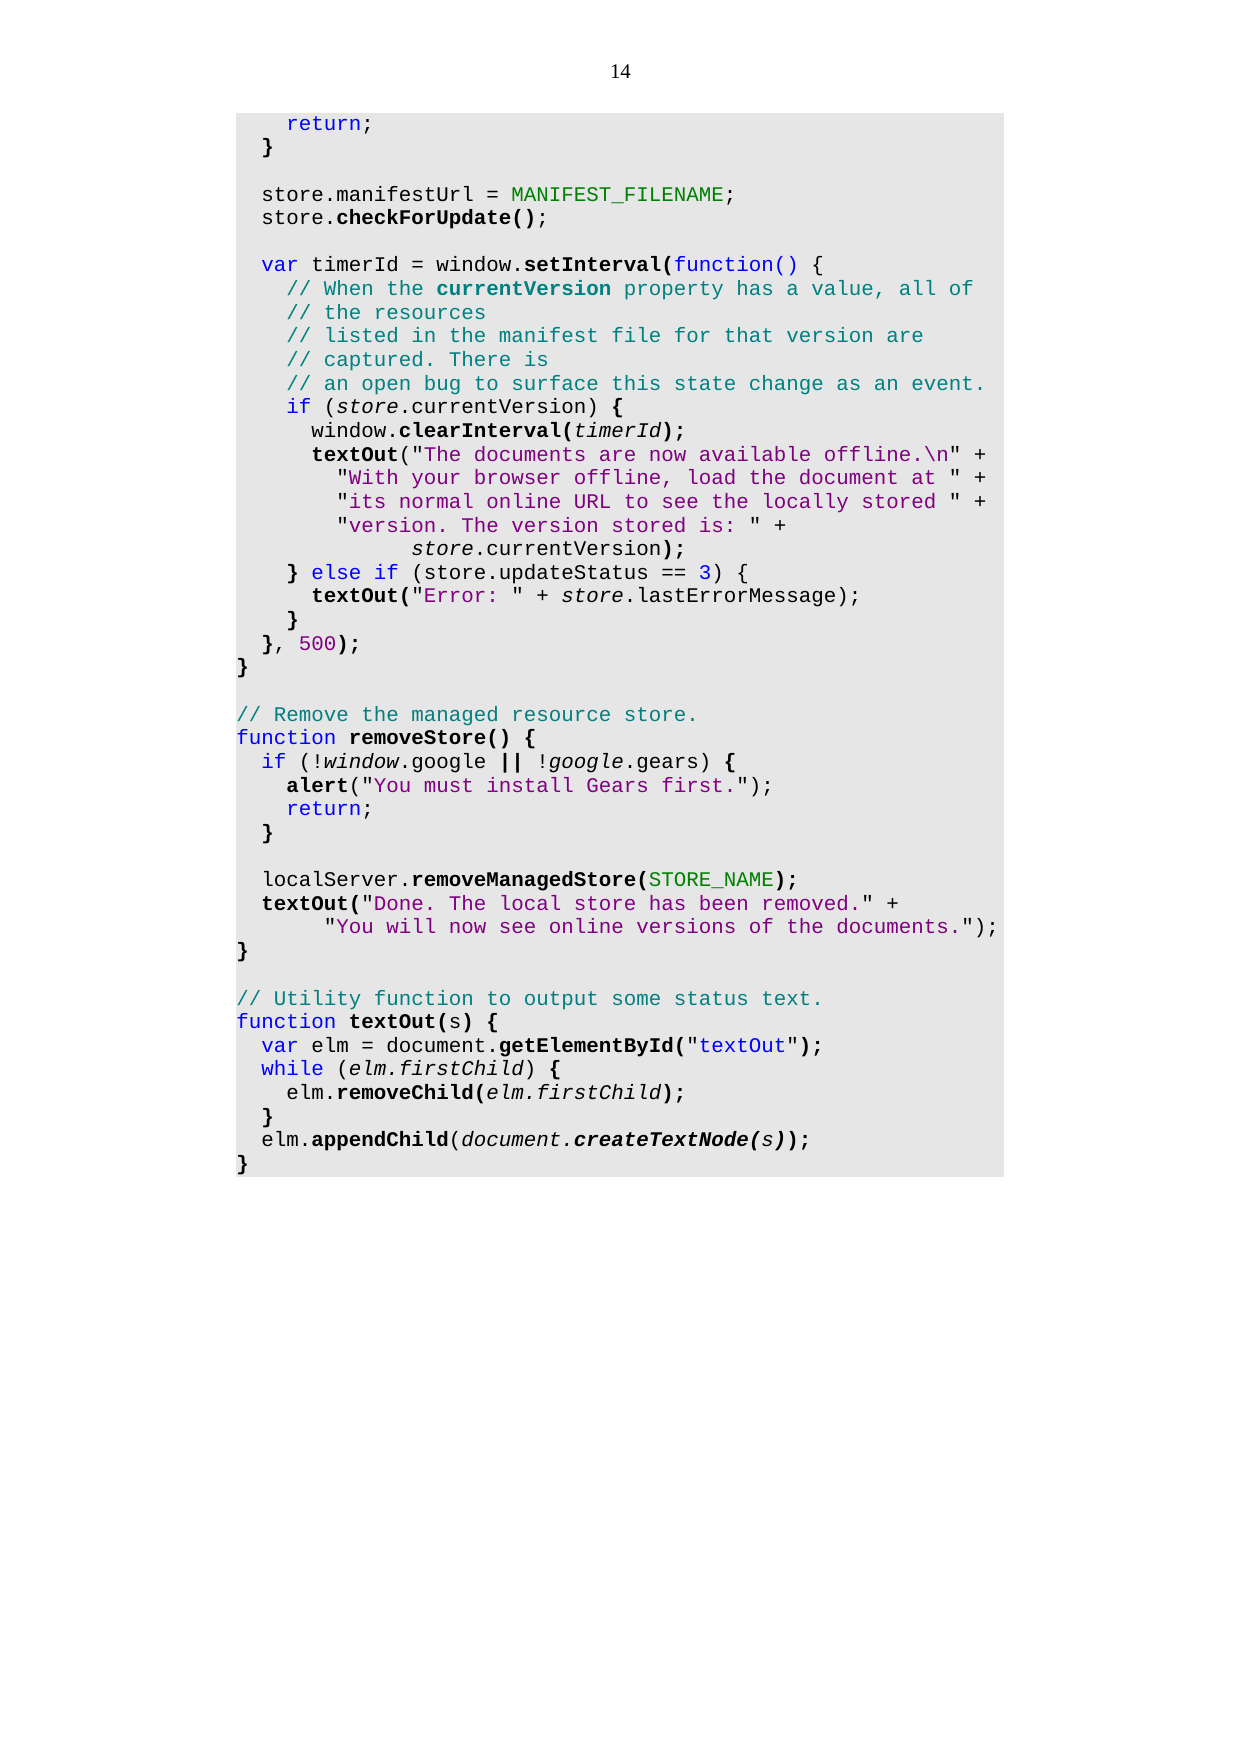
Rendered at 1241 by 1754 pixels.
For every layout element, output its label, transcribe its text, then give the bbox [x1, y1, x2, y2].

text window.clearInterval(timerId); [236, 420, 1004, 444]
text } else if (store.updateStatus == 3) { [236, 562, 1004, 586]
text store.currentVersion); [236, 538, 1004, 562]
text "version. The version stored is: " + [236, 514, 1004, 538]
text } [236, 1106, 1004, 1129]
text store.checkForUpdate(); [236, 207, 1004, 231]
text textOut("Done. The local store has been removed." + [236, 893, 1004, 917]
text "its normal online URL to see the locally stored " + [236, 491, 1004, 514]
text elm.removeChild(elm.firstChild); [236, 1082, 1004, 1106]
text } [236, 609, 1004, 633]
text // the resources [236, 302, 1004, 325]
text return; [236, 113, 1004, 136]
text var timerId = window.setInterval(function() { [236, 254, 1004, 278]
text function textOut(s) { [236, 1011, 1004, 1035]
text "With your browser offline, load the document at " + [236, 467, 1004, 491]
text } [236, 136, 1004, 160]
text } [236, 1153, 1004, 1177]
text // captured. There is [236, 349, 1004, 373]
text // Utility function to output some status text. [236, 987, 1004, 1011]
text // an open bug to surface this state change as an event. [236, 373, 1004, 396]
text // When the currentVersion property has a value, all of [236, 278, 1004, 302]
text return; [236, 798, 1004, 822]
text store.manifestUrl = MANIFEST_FILENAME; [236, 183, 1004, 207]
text } [236, 940, 1004, 964]
text } [236, 822, 1004, 846]
text // listed in the manifest file for that version are [236, 325, 1004, 349]
text while (elm.firstChild) { [236, 1058, 1004, 1082]
text if (store.currentVersion) { [236, 396, 1004, 420]
text textOut("The documents are now available offline.\n" + [236, 444, 1004, 467]
text }, 500); [236, 633, 1004, 656]
text // Remove the managed resource store. [236, 704, 1004, 727]
text if (!window.google || !google.gears) { [236, 751, 1004, 775]
text } [236, 656, 1004, 680]
text function removeStore() { [236, 727, 1004, 751]
text textOut("Error: " + store.lastErrorMessage); [236, 586, 1004, 609]
text alert("You must install Gears first."); [236, 775, 1004, 798]
text localServer.removeManagedStore(STORE_NAME); [236, 869, 1004, 893]
text elm.appendChild(document.createTextNode(s)); [236, 1129, 1004, 1153]
text var elm = document.getElementById("textOut"); [236, 1035, 1004, 1058]
text "You will now see online versions of the documents."); [236, 917, 1004, 940]
